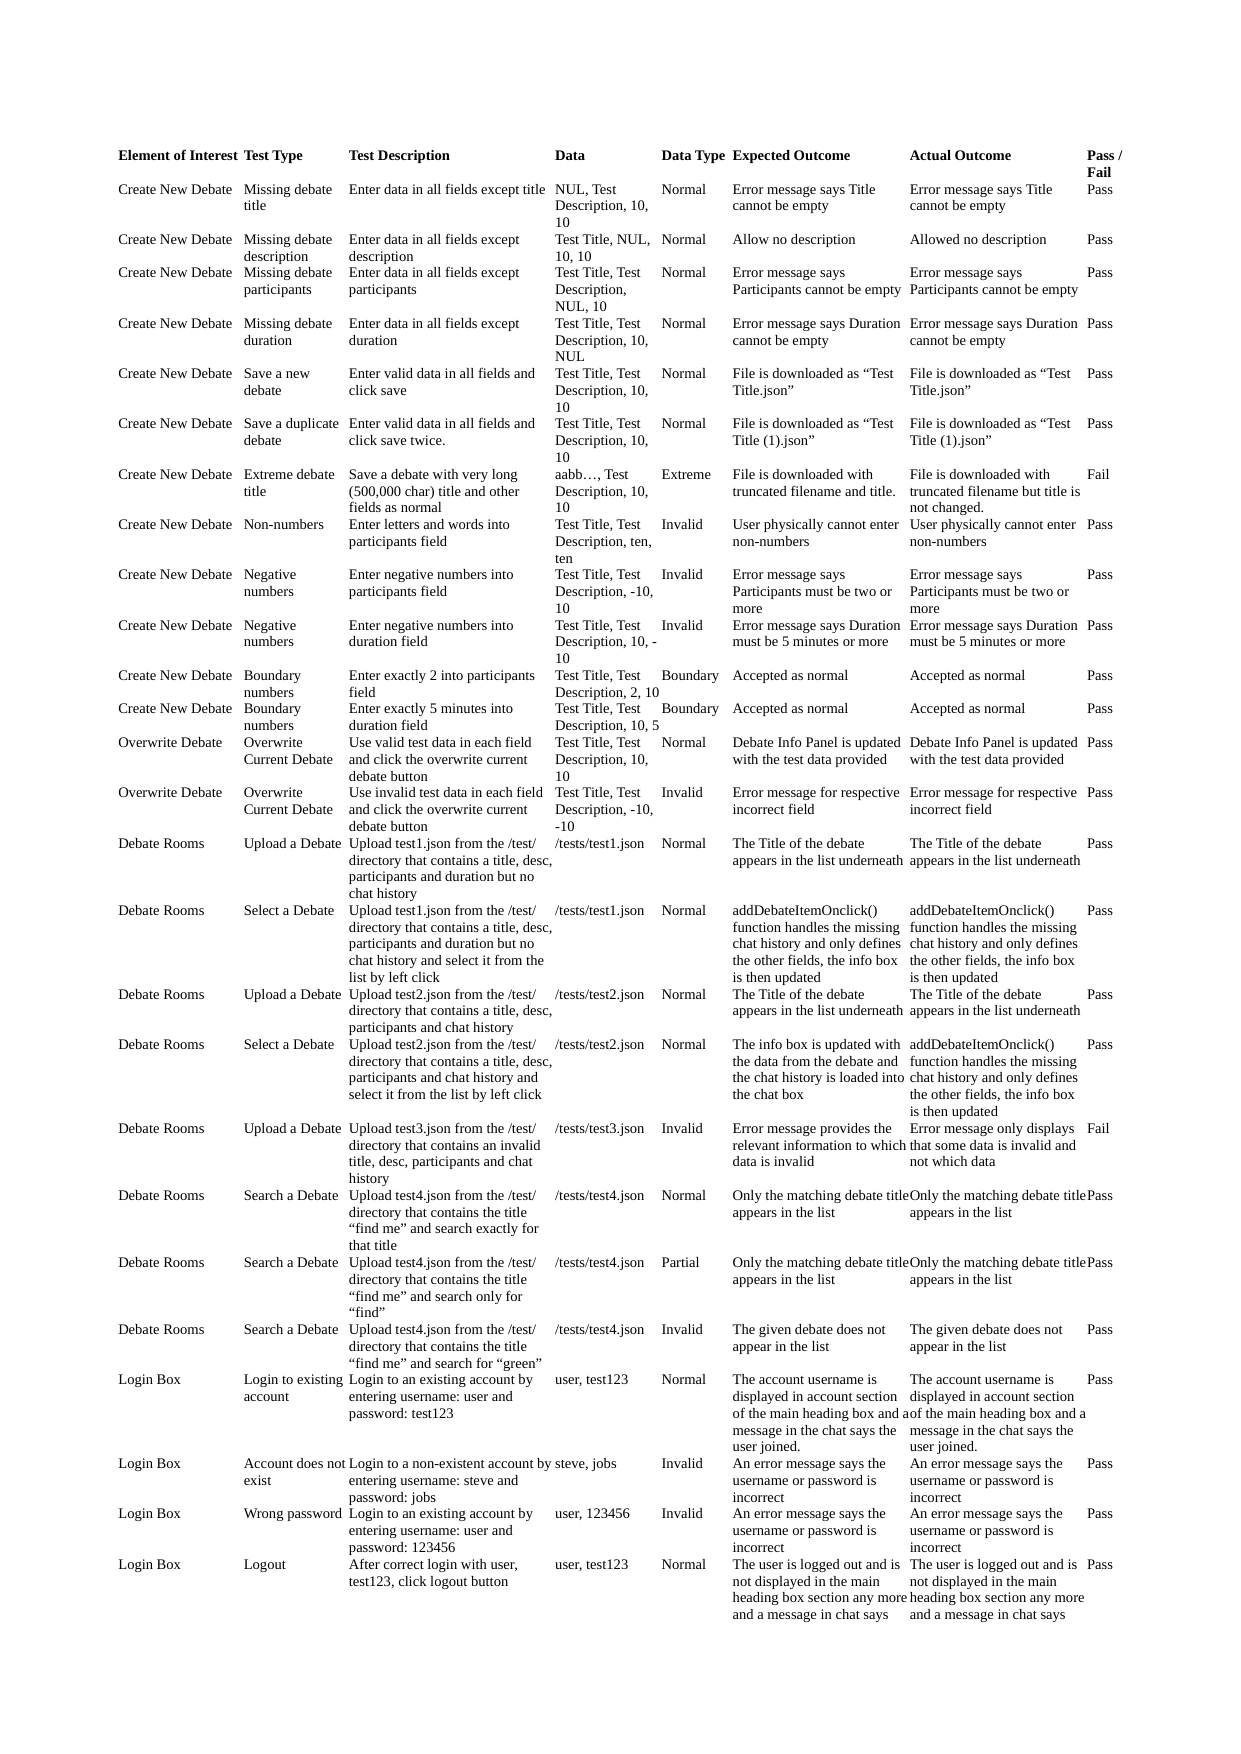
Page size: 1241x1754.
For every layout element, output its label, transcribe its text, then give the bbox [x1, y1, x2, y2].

table_cell Debate Rooms [118, 835, 243, 902]
table_cell Enter valid data in all fields and click save twice. [349, 415, 555, 466]
table_header Test Type [244, 147, 349, 180]
table_header Expected Outcome [733, 147, 909, 180]
table_cell addDebateItemOnclick() function handles the missing chat history and only defines the other fields, the info box is then updated [910, 1036, 1087, 1119]
table_cell Enter exactly 2 into participants field [349, 667, 555, 700]
table_cell aabb…, Test Description, 10, 10 [555, 466, 661, 516]
table_cell /tests/test1.json [555, 835, 661, 902]
table_cell The account username is displayed in account section of the main heading box and a message in the chat says the user joined. [733, 1371, 909, 1455]
table_cell Normal [661, 902, 732, 985]
table_cell Error message for respective incorrect field [910, 784, 1087, 834]
table_cell Error message says Duration cannot be empty [910, 315, 1087, 365]
table_cell Login Box [118, 1556, 243, 1623]
table_cell Debate Rooms [118, 902, 243, 985]
table_cell Enter negative numbers into participants field [349, 566, 555, 616]
table_cell Upload test1.json from the /test/ directory that contains a title, desc, participants and duration but no chat history and select it from the list by left click [349, 902, 555, 985]
table_cell Upload test1.json from the /test/ directory that contains a title, desc, participants and duration but no chat history [349, 835, 555, 902]
table_cell File is downloaded as “Test Title (1).json” [910, 415, 1087, 466]
table_cell Only the matching debate title appears in the list [733, 1254, 909, 1321]
table_cell An error message says the username or password is incorrect [910, 1505, 1087, 1556]
table_cell Pass [1087, 902, 1122, 985]
table_cell The given debate does not appear in the list [910, 1321, 1087, 1371]
table_cell Pass [1087, 734, 1122, 784]
table_cell Pass [1087, 264, 1122, 314]
table_cell Login Box [118, 1371, 243, 1455]
table_cell Login to an existing account by entering username: user and password: test123 [349, 1371, 555, 1455]
table_cell Pass [1087, 667, 1122, 700]
table_cell Boundary numbers [244, 700, 349, 734]
table_cell Pass [1087, 616, 1122, 667]
table_header Test Description [349, 147, 555, 180]
table_cell Wrong password [244, 1505, 349, 1556]
table_cell Login to a non-existent account by entering username: steve and password: jobs [349, 1455, 555, 1505]
table_cell Login to an existing account by entering username: user and password: 123456 [349, 1505, 555, 1556]
table_cell Overwrite Current Debate [244, 734, 349, 784]
table_cell Login Box [118, 1455, 243, 1505]
table_cell Normal [661, 315, 732, 365]
table_header Pass / Fail [1087, 147, 1122, 180]
table_cell Test Title, Test Description, 10, 10 [555, 365, 661, 415]
table_cell Test Title, Test Description, NUL, 10 [555, 264, 661, 314]
table_cell Enter negative numbers into duration field [349, 616, 555, 667]
table_cell Save a duplicate debate [244, 415, 349, 466]
table_cell Save a debate with very long (500,000 char) title and other fields as normal [349, 466, 555, 516]
table_cell Error message says Participants cannot be empty [910, 264, 1087, 314]
table_cell Error message only displays that some data is invalid and not which data [910, 1120, 1087, 1187]
table_cell /tests/test4.json [555, 1254, 661, 1321]
table_cell The Title of the debate appears in the list underneath [733, 835, 909, 902]
table_cell Error message for respective incorrect field [733, 784, 909, 834]
table_cell Enter data in all fields except description [349, 231, 555, 264]
table_cell NUL, Test Description, 10, 10 [555, 180, 661, 231]
table_cell Invalid [661, 516, 732, 566]
table_cell Invalid [661, 616, 732, 667]
table_header Data [555, 147, 661, 180]
table_cell Pass [1087, 415, 1122, 466]
table_cell /tests/test3.json [555, 1120, 661, 1187]
table_cell Missing debate duration [244, 315, 349, 365]
table_cell Create New Debate [118, 566, 243, 616]
table_cell Negative numbers [244, 616, 349, 667]
table_cell Login to existing account [244, 1371, 349, 1455]
table_cell Accepted as normal [733, 700, 909, 734]
table_cell Fail [1087, 466, 1122, 516]
table_cell Normal [661, 734, 732, 784]
table_cell Accepted as normal [733, 667, 909, 700]
table_cell Upload a Debate [244, 1120, 349, 1187]
table_cell Normal [661, 835, 732, 902]
table_cell Create New Debate [118, 315, 243, 365]
table_cell Debate Rooms [118, 1321, 243, 1371]
table_cell addDebateItemOnclick() function handles the missing chat history and only defines the other fields, the info box is then updated [733, 902, 909, 985]
table_cell Debate Rooms [118, 1036, 243, 1119]
table_cell Pass [1087, 1455, 1122, 1505]
table_cell Upload a Debate [244, 835, 349, 902]
table_cell Create New Debate [118, 415, 243, 466]
table_cell Test Title, Test Description, -10, 10 [555, 566, 661, 616]
table_cell Save a new debate [244, 365, 349, 415]
table_cell Test Title, Test Description, 10, 5 [555, 700, 661, 734]
table_cell Overwrite Current Debate [244, 784, 349, 834]
table_cell Upload test4.json from the /test/ directory that contains the title “find me” and search for “green” [349, 1321, 555, 1371]
table_cell Create New Debate [118, 616, 243, 667]
table_cell Accepted as normal [910, 700, 1087, 734]
table_cell Pass [1087, 1036, 1122, 1119]
table_cell Boundary [661, 700, 732, 734]
table_cell Pass [1087, 1556, 1122, 1623]
table_cell Allow no description [733, 231, 909, 264]
table_cell Search a Debate [244, 1321, 349, 1371]
table_cell Debate Info Panel is updated with the test data provided [910, 734, 1087, 784]
table_cell Pass [1087, 315, 1122, 365]
table_cell /tests/test4.json [555, 1187, 661, 1254]
table_cell Accepted as normal [910, 667, 1087, 700]
table_cell The Title of the debate appears in the list underneath [910, 835, 1087, 902]
table_cell Pass [1087, 784, 1122, 834]
table_cell Enter data in all fields except title [349, 180, 555, 231]
table_cell Pass [1087, 516, 1122, 566]
table_header Element of Interest [118, 147, 243, 180]
table_cell Fail [1087, 1120, 1122, 1187]
table_cell Normal [661, 1556, 732, 1623]
table_cell Normal [661, 1371, 732, 1455]
table_cell Test Title, Test Description, 10, 10 [555, 734, 661, 784]
table_cell Boundary numbers [244, 667, 349, 700]
table_cell Negative numbers [244, 566, 349, 616]
table_cell Missing debate title [244, 180, 349, 231]
table_cell Boundary [661, 667, 732, 700]
table_cell steve, jobs [555, 1455, 661, 1505]
table_cell Pass [1087, 700, 1122, 734]
table_cell Invalid [661, 1321, 732, 1371]
table_cell Upload a Debate [244, 985, 349, 1036]
table_cell Upload test2.json from the /test/ directory that contains a title, desc, participants and chat history [349, 985, 555, 1036]
table_cell Allowed no description [910, 231, 1087, 264]
table_cell Error message says Participants cannot be empty [733, 264, 909, 314]
table_cell An error message says the username or password is incorrect [733, 1455, 909, 1505]
table_cell After correct login with user, test123, click logout button [349, 1556, 555, 1623]
table_cell /tests/test2.json [555, 1036, 661, 1119]
table_cell File is downloaded as “Test Title (1).json” [733, 415, 909, 466]
table_cell Pass [1087, 1505, 1122, 1556]
table_cell Invalid [661, 1505, 732, 1556]
table_cell Upload test4.json from the /test/ directory that contains the title “find me” and search only for “find” [349, 1254, 555, 1321]
table_cell Account does not exist [244, 1455, 349, 1505]
table_cell Create New Debate [118, 516, 243, 566]
table_cell Search a Debate [244, 1187, 349, 1254]
table_cell Test Title, Test Description, -10, -10 [555, 784, 661, 834]
table_cell Normal [661, 985, 732, 1036]
table_cell Test Title, Test Description, 2, 10 [555, 667, 661, 700]
table_cell Pass [1087, 1254, 1122, 1321]
table_cell /tests/test2.json [555, 985, 661, 1036]
table_cell Invalid [661, 784, 732, 834]
table_cell Error message says Participants must be two or more [733, 566, 909, 616]
table_cell Error message says Title cannot be empty [733, 180, 909, 231]
table_cell Upload test4.json from the /test/ directory that contains the title “find me” and search exactly for that title [349, 1187, 555, 1254]
table_cell Select a Debate [244, 1036, 349, 1119]
table_cell Normal [661, 180, 732, 231]
table_cell Pass [1087, 1321, 1122, 1371]
table_cell The user is logged out and is not displayed in the main heading box section any more and a message in chat says [910, 1556, 1087, 1623]
table_cell Test Title, Test Description, ten, ten [555, 516, 661, 566]
table_cell Enter letters and words into participants field [349, 516, 555, 566]
table_cell Logout [244, 1556, 349, 1623]
table_cell user, test123 [555, 1371, 661, 1455]
table_cell Test Title, NUL, 10, 10 [555, 231, 661, 264]
table_cell /tests/test1.json [555, 902, 661, 985]
table_cell The Title of the debate appears in the list underneath [910, 985, 1087, 1036]
table_cell addDebateItemOnclick() function handles the missing chat history and only defines the other fields, the info box is then updated [910, 902, 1087, 985]
table_cell Pass [1087, 566, 1122, 616]
table_cell File is downloaded with truncated filename and title. [733, 466, 909, 516]
table_cell Pass [1087, 180, 1122, 231]
table_cell Error message says Duration must be 5 minutes or more [733, 616, 909, 667]
table_cell user, test123 [555, 1556, 661, 1623]
table_cell Login Box [118, 1505, 243, 1556]
table_cell Pass [1087, 365, 1122, 415]
table_cell Only the matching debate title appears in the list [733, 1187, 909, 1254]
table_cell Create New Debate [118, 667, 243, 700]
table_cell Normal [661, 1036, 732, 1119]
table_cell Normal [661, 365, 732, 415]
table_cell Use valid test data in each field and click the overwrite current debate button [349, 734, 555, 784]
table_cell Extreme debate title [244, 466, 349, 516]
table_cell Only the matching debate title appears in the list [910, 1254, 1087, 1321]
table_cell Create New Debate [118, 231, 243, 264]
table_cell Create New Debate [118, 466, 243, 516]
table_cell User physically cannot enter non-numbers [733, 516, 909, 566]
table_cell Normal [661, 264, 732, 314]
table_cell The info box is updated with the data from the debate and the chat history is loaded into the chat box [733, 1036, 909, 1119]
table_cell Create New Debate [118, 264, 243, 314]
table_cell Overwrite Debate [118, 734, 243, 784]
table_cell Error message says Duration must be 5 minutes or more [910, 616, 1087, 667]
table_cell File is downloaded as “Test Title.json” [910, 365, 1087, 415]
table_cell Partial [661, 1254, 732, 1321]
table_cell Search a Debate [244, 1254, 349, 1321]
table_cell Invalid [661, 566, 732, 616]
table_cell Use invalid test data in each field and click the overwrite current debate button [349, 784, 555, 834]
table_cell Debate Rooms [118, 1120, 243, 1187]
table_header Actual Outcome [910, 147, 1087, 180]
table_cell The given debate does not appear in the list [733, 1321, 909, 1371]
table_cell Non-numbers [244, 516, 349, 566]
table_cell File is downloaded as “Test Title.json” [733, 365, 909, 415]
table_cell Upload test2.json from the /test/ directory that contains a title, desc, participants and chat history and select it from the list by left click [349, 1036, 555, 1119]
table_cell Create New Debate [118, 365, 243, 415]
table_cell Pass [1087, 1371, 1122, 1455]
table_cell Enter exactly 5 minutes into duration field [349, 700, 555, 734]
table_cell Normal [661, 231, 732, 264]
table_cell Overwrite Debate [118, 784, 243, 834]
table_cell Debate Info Panel is updated with the test data provided [733, 734, 909, 784]
table_cell Invalid [661, 1455, 732, 1505]
table_cell Normal [661, 1187, 732, 1254]
table_cell An error message says the username or password is incorrect [910, 1455, 1087, 1505]
table_cell Error message says Title cannot be empty [910, 180, 1087, 231]
table_cell Test Title, Test Description, 10, NUL [555, 315, 661, 365]
table_header Data Type [661, 147, 732, 180]
table_cell user, 123456 [555, 1505, 661, 1556]
table_cell Select a Debate [244, 902, 349, 985]
table_cell Create New Debate [118, 180, 243, 231]
table_cell Pass [1087, 835, 1122, 902]
table_cell The account username is displayed in account section of the main heading box and a message in the chat says the user joined. [910, 1371, 1087, 1455]
table_cell The Title of the debate appears in the list underneath [733, 985, 909, 1036]
table_cell File is downloaded with truncated filename but title is not changed. [910, 466, 1087, 516]
table_cell The user is logged out and is not displayed in the main heading box section any more and a message in chat says [733, 1556, 909, 1623]
table_cell Error message says Participants must be two or more [910, 566, 1087, 616]
table_cell Enter valid data in all fields and click save [349, 365, 555, 415]
table_cell Error message says Duration cannot be empty [733, 315, 909, 365]
table_cell Normal [661, 415, 732, 466]
table_cell An error message says the username or password is incorrect [733, 1505, 909, 1556]
table_cell Error message provides the relevant information to which data is invalid [733, 1120, 909, 1187]
table_cell Enter data in all fields except duration [349, 315, 555, 365]
table_cell Only the matching debate title appears in the list [910, 1187, 1087, 1254]
table_cell Test Title, Test Description, 10, 10 [555, 415, 661, 466]
table_cell Upload test3.json from the /test/ directory that contains an invalid title, desc, participants and chat history [349, 1120, 555, 1187]
table_cell /tests/test4.json [555, 1321, 661, 1371]
table_cell Debate Rooms [118, 1187, 243, 1254]
table_cell Invalid [661, 1120, 732, 1187]
table_cell Missing debate participants [244, 264, 349, 314]
table_cell Debate Rooms [118, 1254, 243, 1321]
table_cell Debate Rooms [118, 985, 243, 1036]
table_cell Pass [1087, 985, 1122, 1036]
table_cell Test Title, Test Description, 10, -10 [555, 616, 661, 667]
table_cell User physically cannot enter non-numbers [910, 516, 1087, 566]
table_cell Pass [1087, 1187, 1122, 1254]
table_cell Extreme [661, 466, 732, 516]
table_cell Enter data in all fields except participants [349, 264, 555, 314]
table_cell Missing debate description [244, 231, 349, 264]
table_cell Pass [1087, 231, 1122, 264]
table_cell Create New Debate [118, 700, 243, 734]
